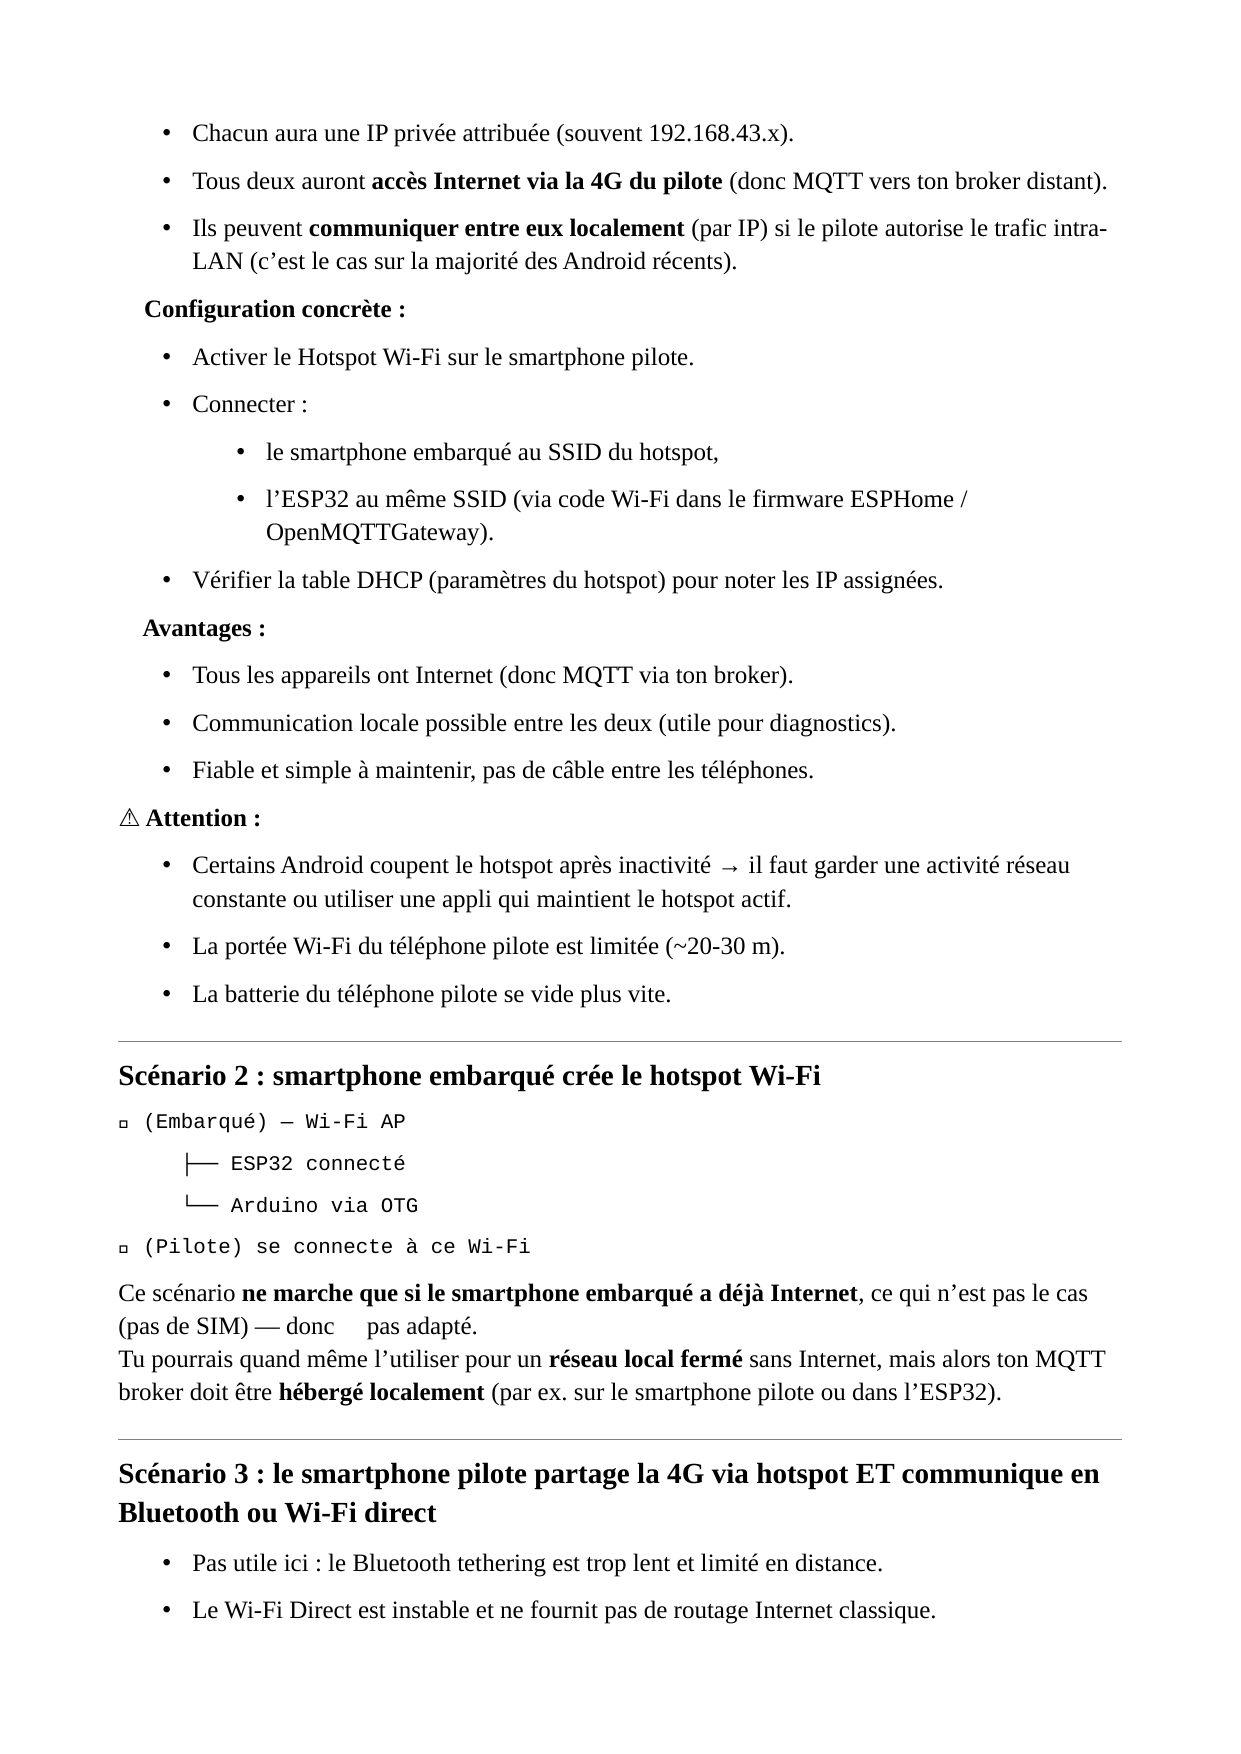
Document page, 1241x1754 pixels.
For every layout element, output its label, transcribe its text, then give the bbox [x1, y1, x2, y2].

text └── Arduino via OTG [118, 1194, 1122, 1218]
list Certains Android coupent le hotspot après inactivité → il faut garder une activité réseau constante ou utiliser une appli qui maintient le hotspot actif. [162, 851, 1122, 912]
subtitle Scénario 2 : smartphone embarqué crée le hotspot Wi-Fi [118, 1058, 1122, 1091]
list Activer le Hotspot Wi-Fi sur le smartphone pilote. [162, 342, 1122, 370]
list La batterie du téléphone pilote se vide plus vite. [162, 979, 1122, 1008]
list Ils peuvent communiquer entre eux localement (par IP) si le pilote autorise le trafic intra-LAN (c’est le cas sur la majorité des Android récents). [162, 213, 1122, 275]
text 🔧 Configuration concrète : [118, 294, 1122, 323]
text ├── ESP32 connecté [187, 1153, 1122, 1176]
text ├── ESP32 connecté [118, 1153, 186, 1176]
text  (Pilote) se connecte à ce Wi-Fi [118, 1236, 1122, 1260]
list Communication locale possible entre les deux (utile pour diagnostics). [162, 708, 1122, 737]
list Tous les appareils ont Internet (donc MQTT via ton broker). [162, 660, 1122, 689]
text 📱 (Embarqué) — Wi-Fi AP [118, 1111, 1122, 1135]
list Tous deux auront accès Internet via la 4G du pilote (donc MQTT vers ton broker distant). [162, 166, 1122, 194]
list le smartphone embarqué au SSID du hotspot, [236, 437, 1122, 466]
list Vérifier la table DHCP (paramètres du hotspot) pour noter les IP assignées. [162, 565, 1122, 594]
list Pas utile ici : le Bluetooth tethering est trop lent et limité en distance. [162, 1548, 1122, 1577]
text 💡 Avantages : [118, 613, 1122, 641]
list Fiable et simple à maintenir, pas de câble entre les téléphones. [162, 755, 1122, 784]
list Connecter : [162, 389, 1122, 418]
text ⚠️ Attention : [118, 803, 1122, 832]
list Chacun aura une IP privée attribuée (souvent 192.168.43.x). [162, 118, 1122, 147]
list Le Wi-Fi Direct est instable et ne fournit pas de routage Internet classique. ❌ [162, 1596, 1122, 1624]
list La portée Wi-Fi du téléphone pilote est limitée (~20-30 m). [162, 931, 1122, 960]
list l’ESP32 au même SSID (via code Wi-Fi dans le firmware ESPHome / OpenMQTTGateway). [236, 484, 1122, 546]
text Ce scénario ne marche que si le smartphone embarqué a déjà Internet, ce qui n’est pas le cas (pas de SIM) — donc ❌ pas adapté. Tu pourrais quand même l’utiliser pour un réseau local fermé sans Internet, mais alors ton MQTT broker doit être hébergé localement (par ex. sur le smartphone pilote ou dans l’ESP32). [118, 1278, 1122, 1406]
subtitle Scénario 3 : le smartphone pilote partage la 4G via hotspot ET communique en Bluetooth ou Wi-Fi direct [118, 1456, 1122, 1528]
